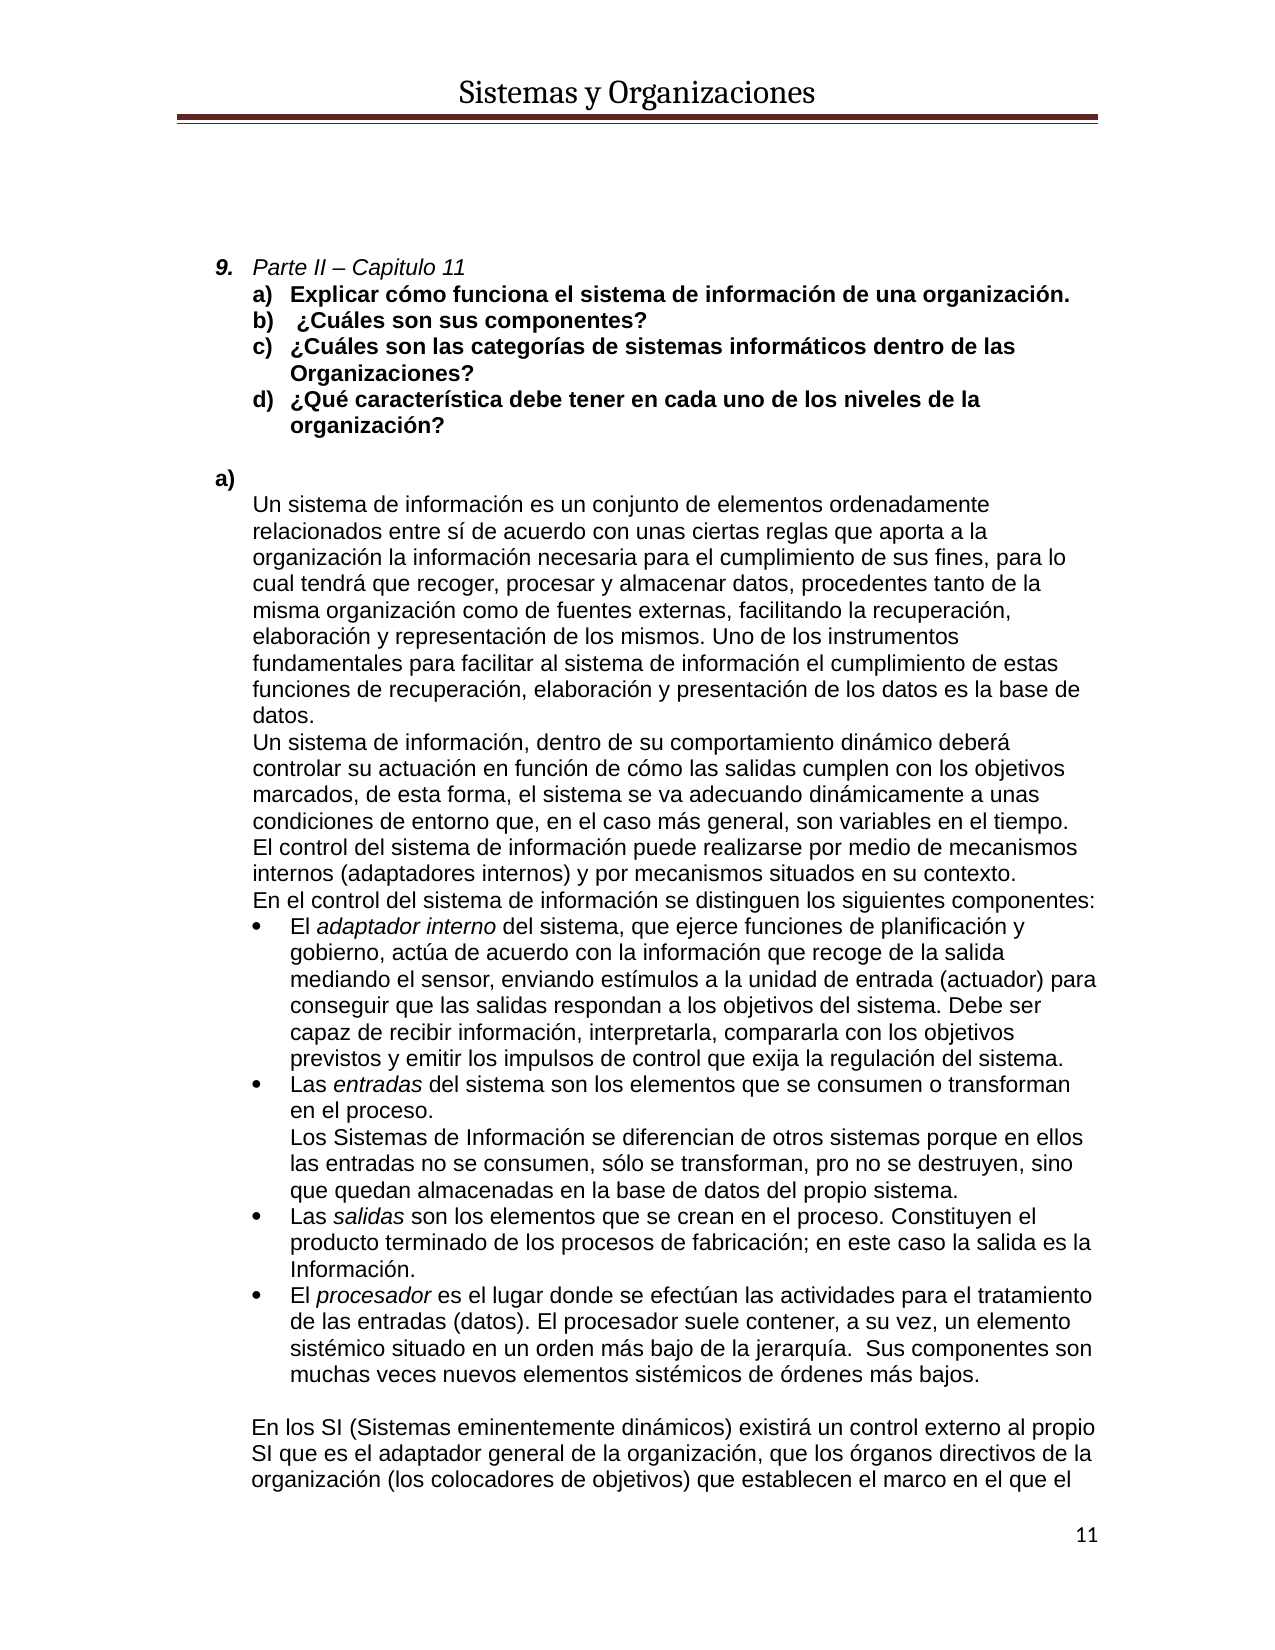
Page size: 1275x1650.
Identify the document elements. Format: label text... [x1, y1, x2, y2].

list El procesador es el lugar donde se efectúan las actividades para el tratamiento de las entradas (datos). El procesador suele contener, a su vez, un elemento sistémico situado en un orden más bajo de la jerarquía. Sus componentes son muchas veces nuevos elementos sistémicos de órdenes más bajos. [252, 1282, 1098, 1387]
list Los Sistemas de Información se diferencian de otros sistemas porque en ellos las entradas no se consumen, sólo se transforman, pro no se destruyen, sino que quedan almacenadas en la base de datos del propio sistema. [290, 1124, 1098, 1203]
list Parte II – Capitulo 11 [215, 254, 1098, 281]
text Un sistema de información es un conjunto de elementos ordenadamente relacionados entre sí de acuerdo con unas ciertas reglas que aporta a la organización la información necesaria para el cumplimiento de sus fines, para lo cual tendrá que recoger, procesar y almacenar datos, procedentes tanto de la misma organización como de fuentes externas, facilitando la recuperación, elaboración y representación de los mismos. Uno de los instrumentos fundamentales para facilitar al sistema de información el cumplimiento de estas funciones de recuperación, elaboración y presentación de los datos es la base de datos. [252, 491, 1098, 728]
text Un sistema de información, dentro de su comportamiento dinámico deberá controlar su actuación en función de cómo las salidas cumplen con los objetivos marcados, de esta forma, el sistema se va adecuando dinámicamente a unas condiciones de entorno que, en el caso más general, son variables en el tiempo. [252, 728, 1098, 834]
list Las salidas son los elementos que se crean en el proceso. Constituyen el producto terminado de los procesos de fabricación; en este caso la salida es la Información. [252, 1203, 1098, 1282]
text En el control del sistema de información se distinguen los siguientes componentes: [252, 887, 1098, 913]
list ¿Qué característica debe tener en cada uno de los niveles de la organización? [252, 386, 1098, 439]
list ¿Cuáles son las categorías de sistemas informáticos dentro de las Organizaciones? [252, 333, 1098, 386]
list Explicar cómo funciona el sistema de información de una organización. [252, 281, 1098, 307]
list Las entradas del sistema son los elementos que se consumen o transforman en el proceso. [252, 1071, 1098, 1124]
text El control del sistema de información puede realizarse por medio de mecanismos internos (adaptadores internos) y por mecanismos situados en su contexto. [252, 834, 1098, 887]
list ¿Cuáles son sus componentes? [252, 307, 1098, 333]
text En los SI (Sistemas eminentemente dinámicos) existirá un control externo al propio SI que es el adaptador general de la organización, que los órganos directivos de la organización (los colocadores de objetivos) que establecen el marco en el que el [251, 1414, 1098, 1493]
list El adaptador interno del sistema, que ejerce funciones de planificación y gobierno, actúa de acuerdo con la información que recoge de la salida mediando el sensor, enviando estímulos a la unidad de entrada (actuador) para conseguir que las salidas respondan a los objetivos del sistema. Debe ser capaz de recibir información, interpretarla, compararla con los objetivos previstos y emitir los impulsos de control que exija la regulación del sistema. [252, 913, 1098, 1071]
